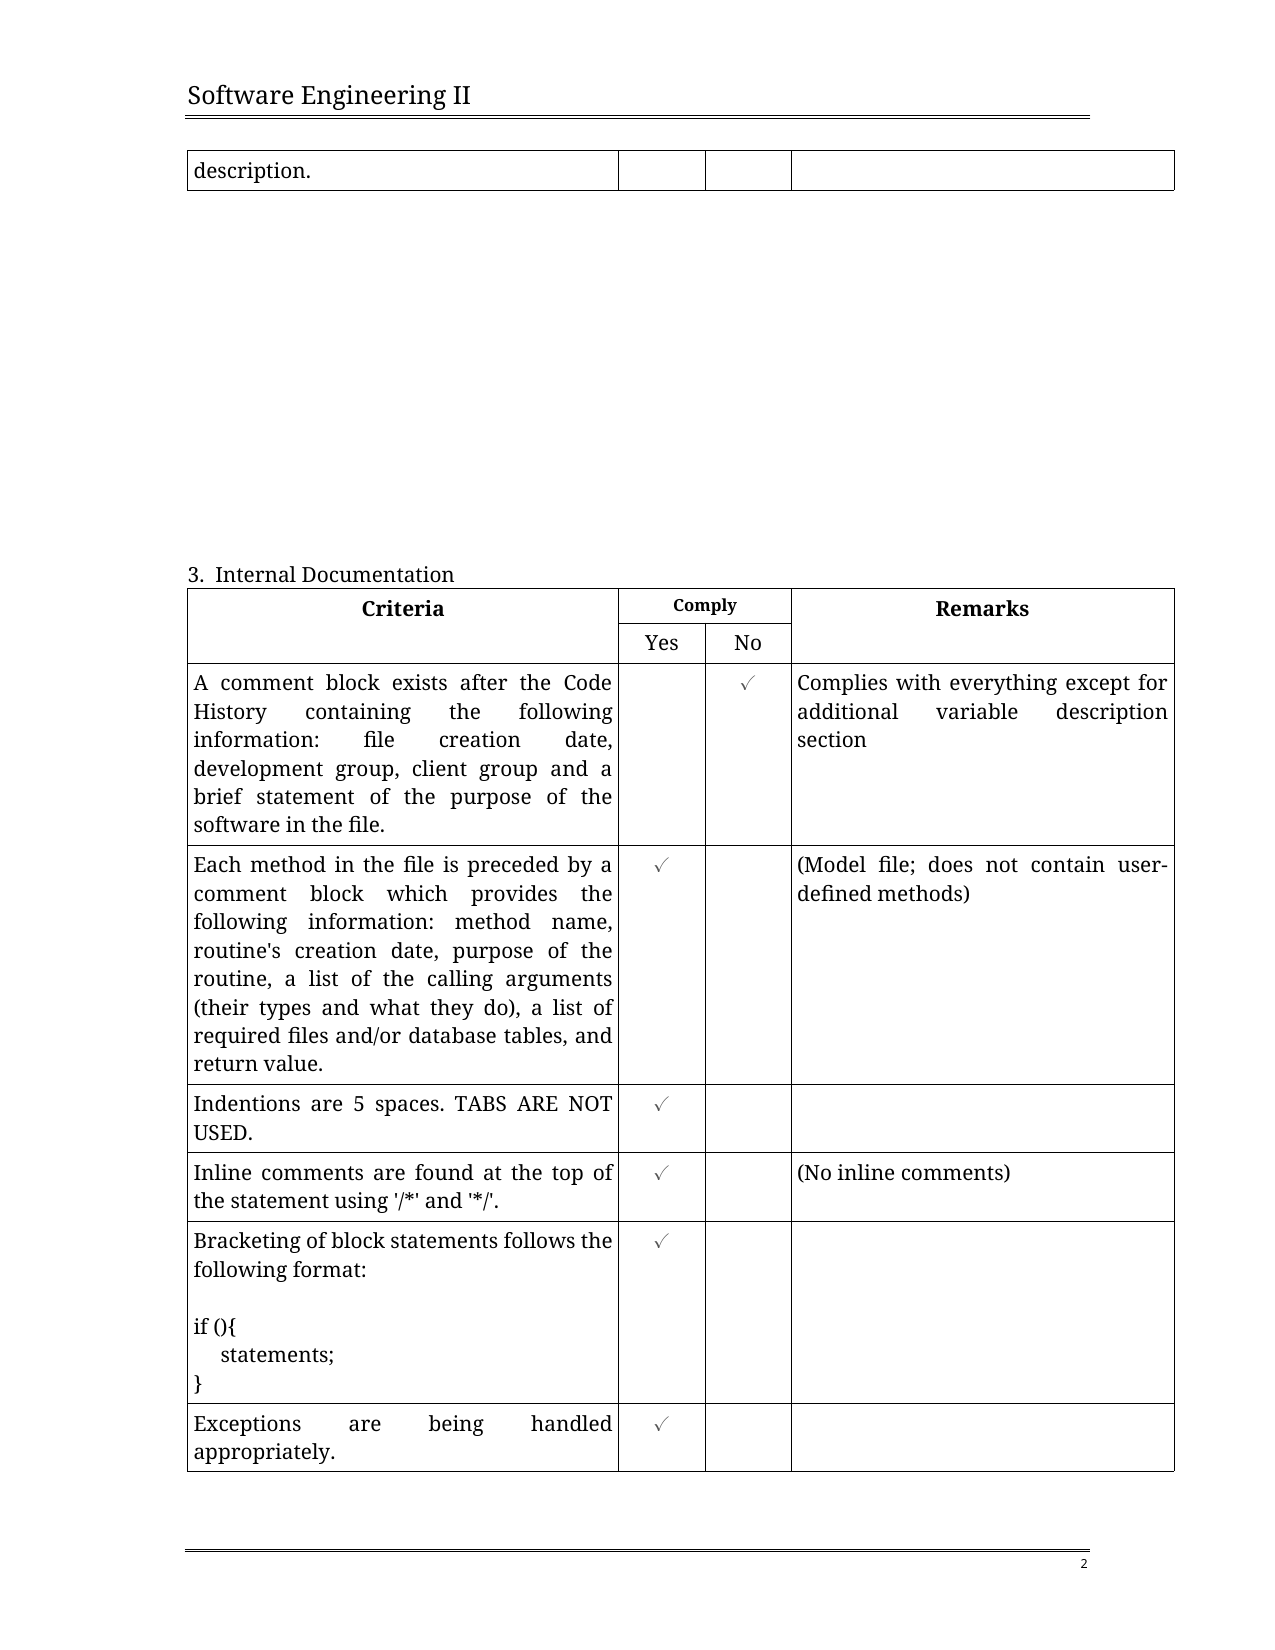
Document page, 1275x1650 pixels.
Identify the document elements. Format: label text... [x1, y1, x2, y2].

table_cell ✓ [619, 1085, 705, 1152]
table_cell ✓ [706, 664, 791, 845]
table_cell [792, 1404, 1174, 1471]
table_cell Yes [619, 624, 705, 662]
table_cell description. [188, 151, 618, 190]
table_cell [792, 1085, 1174, 1152]
table_cell Each method in the file is preceded by a comment block which provides the following information: method name, routine's creation date, purpose of the routine, a list of the calling arguments (their types and what they do), a list of required files and/or database tables, and return value. [188, 846, 618, 1084]
table_cell [706, 1085, 791, 1152]
table_cell [619, 664, 705, 845]
table_cell Inline comments are found at the top of the statement using '/*' and '*/'. [188, 1153, 618, 1221]
table_cell ✓ [619, 846, 705, 1084]
table_cell A comment block exists after the Code History containing the following information: file creation date, development group, client group and a brief statement of the purpose of the software in the file. [188, 664, 618, 845]
table_cell [619, 151, 705, 190]
table_header Remarks [792, 589, 1174, 662]
table_cell ✓ [619, 1404, 705, 1471]
table_cell (Model file; does not contain user-defined methods) [792, 846, 1174, 1084]
table_cell [706, 1222, 791, 1403]
table_cell ✓ [619, 1153, 705, 1221]
table_cell (No inline comments) [792, 1153, 1174, 1221]
table_cell No [706, 624, 791, 662]
table_cell Complies with everything except for additional variable description section [792, 664, 1174, 845]
text 3. Internal Documentation [187, 560, 1087, 588]
table_header Comply [619, 589, 791, 622]
table_cell [706, 1404, 791, 1471]
table_cell Indentions are 5 spaces. TABS ARE NOT USED. [188, 1085, 618, 1152]
table_cell [706, 1153, 791, 1221]
table_cell Bracketing of block statements follows the following format: if (){ statements; } [188, 1222, 618, 1403]
table_cell [706, 151, 791, 190]
table_header Criteria [188, 589, 618, 662]
table_cell [706, 846, 791, 1084]
table_cell [792, 1222, 1174, 1403]
table_cell ✓ [619, 1222, 705, 1403]
table_cell Exceptions are being handled appropriately. [188, 1404, 618, 1471]
table_cell [792, 151, 1174, 190]
